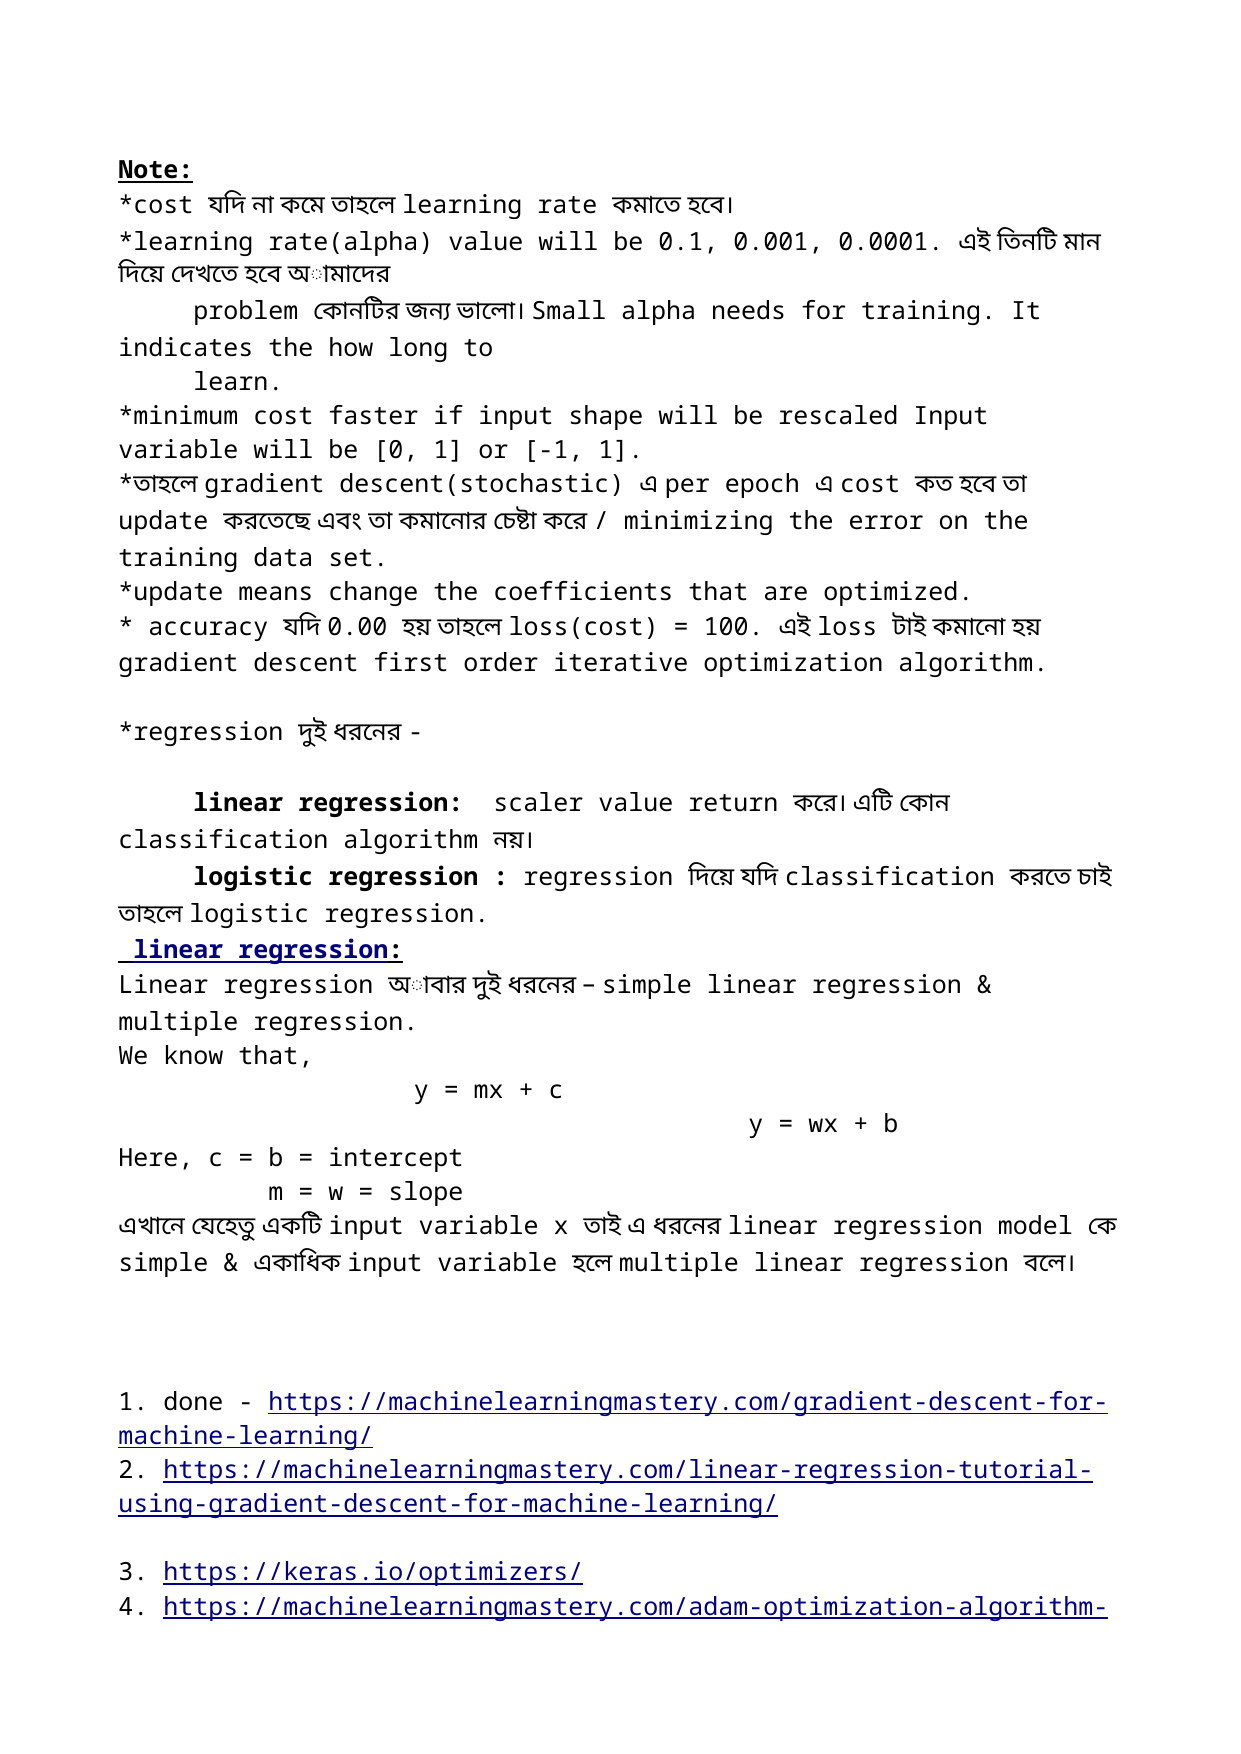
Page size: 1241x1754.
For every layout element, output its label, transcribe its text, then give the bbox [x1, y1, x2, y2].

text linear regression: scaler value return করে। এটি কোন classification algorithm নয়। [118, 784, 1122, 858]
text *learning rate(alpha) value will be 0.1, 0.001, 0.0001. এই তিনটি মান দিয়ে দেখতে হবে অামাদের [118, 223, 1122, 293]
text logistic regression : regression দিয়ে যদি classification করতে চাই তাহলে logistic regression. [118, 858, 1122, 932]
text এখানে যেহেতু একটি input variable x তাই এ ধরনের linear regression model কে simple & একাধিক input variable হলে multiple linear regression বলে। [118, 1208, 1122, 1282]
text 4. https://machinelearningmastery.com/adam-optimization-algorithm- [118, 1588, 1122, 1622]
text *regression দুই ধরনের - [118, 713, 1122, 750]
text Linear regression অাবার দুই ধরনের – simple linear regression & multiple regression. [118, 966, 1122, 1037]
text problem কোনটির জন্য ভালো।‌ Small alpha needs for training. It indicates the how long to [118, 293, 1122, 364]
text We know that, [118, 1037, 1122, 1071]
text learn. [118, 364, 1122, 398]
text *cost যদি না কমে তাহলে learning rate কমাতে হবে। [118, 186, 1122, 223]
text y = mx + c [118, 1071, 1122, 1105]
text * accuracy যদি 0.00 হয় তাহলে loss(cost) = 100. এই loss টাই কমানো হয় gradient descent first order iterative optimization algorithm. [118, 608, 1122, 679]
text 1. done - https://machinelearningmastery.com/gradient-descent-for-machine-learning/ [118, 1384, 1122, 1452]
text *update means change the coefficients that are optimized. [118, 574, 1122, 608]
text linear regression: [118, 932, 1122, 966]
text Here, c = b = intercept [118, 1139, 1122, 1173]
text y = wx + b [118, 1105, 1122, 1139]
text m = w = slope [118, 1173, 1122, 1208]
text *তাহলে gradient descent(stochastic) এ per epoch এ cost কত হবে তা update করতেছে এবং তা কমানোর চেষ্টা করে / minimizing the error on the training data set. [118, 466, 1122, 574]
text *minimum cost faster if input shape will be rescaled Input variable will be [0, 1] or [-1, 1]. [118, 398, 1122, 466]
text 3. https://keras.io/optimizers/ [118, 1554, 1122, 1588]
text 2. https://machinelearningmastery.com/linear-regression-tutorial-using-gradient-descent-for-machine-learning/ [118, 1452, 1122, 1520]
text Note: [118, 152, 1122, 186]
